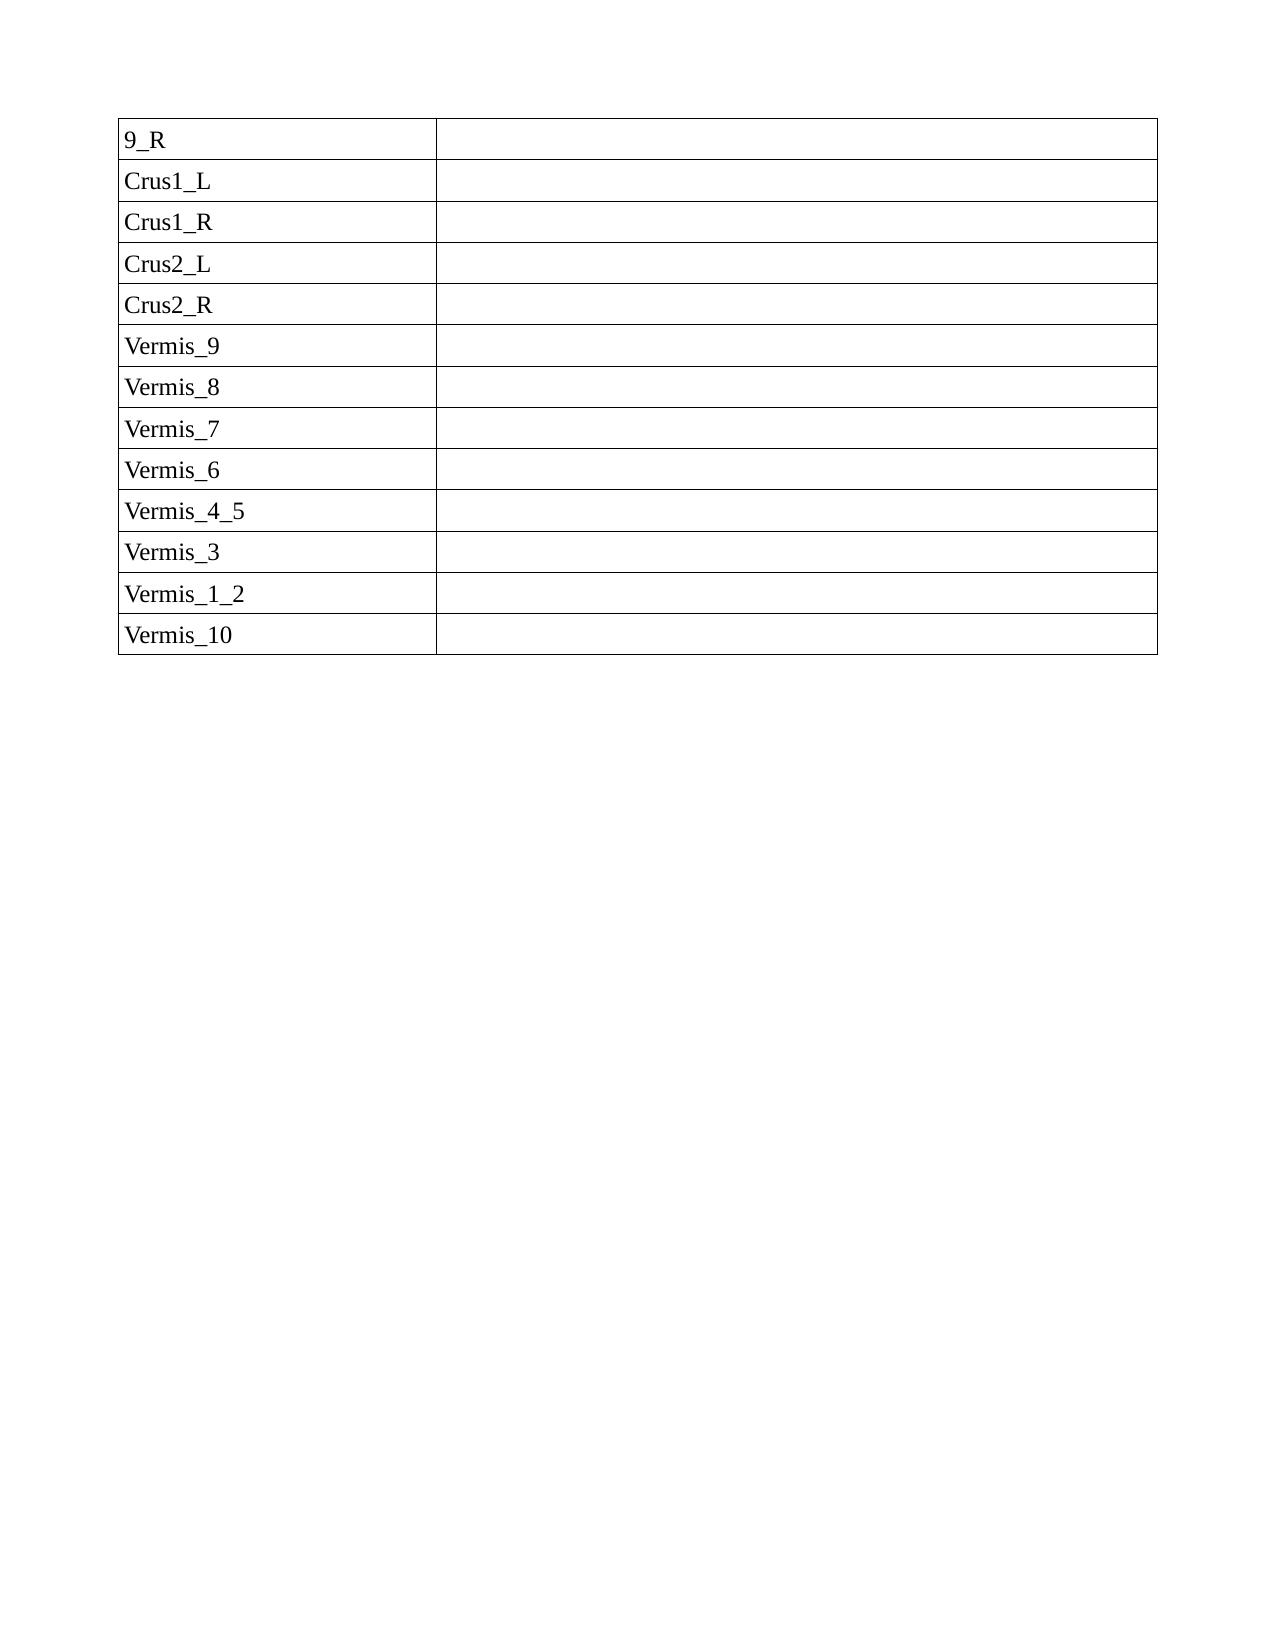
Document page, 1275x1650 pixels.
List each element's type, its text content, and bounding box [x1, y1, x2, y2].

table_cell Vermis_6 [119, 449, 436, 489]
table_cell [437, 284, 1157, 324]
table_cell [437, 532, 1157, 572]
table_cell Crus1_R [119, 202, 436, 242]
table_cell Crus2_R [119, 284, 436, 324]
table_cell [437, 614, 1157, 654]
table_cell Vermis_7 [119, 408, 436, 448]
table_cell Vermis_4_5 [119, 490, 436, 531]
table_cell Vermis_8 [119, 367, 436, 407]
table_cell [437, 449, 1157, 489]
table_cell [437, 160, 1157, 201]
table_cell [437, 367, 1157, 407]
table_cell Crus1_L [119, 160, 436, 201]
table_cell Vermis_3 [119, 532, 436, 572]
table_cell [437, 573, 1157, 613]
table_cell Crus2_L [119, 243, 436, 283]
table_cell [437, 119, 1157, 159]
table_cell Vermis_1_2 [119, 573, 436, 613]
table_cell [437, 202, 1157, 242]
table_cell Vermis_10 [119, 614, 436, 654]
table_cell 9_R [119, 119, 436, 159]
table_cell [437, 243, 1157, 283]
table_cell [437, 325, 1157, 366]
table_cell [437, 490, 1157, 531]
table_cell Vermis_9 [119, 325, 436, 366]
table_cell [437, 408, 1157, 448]
